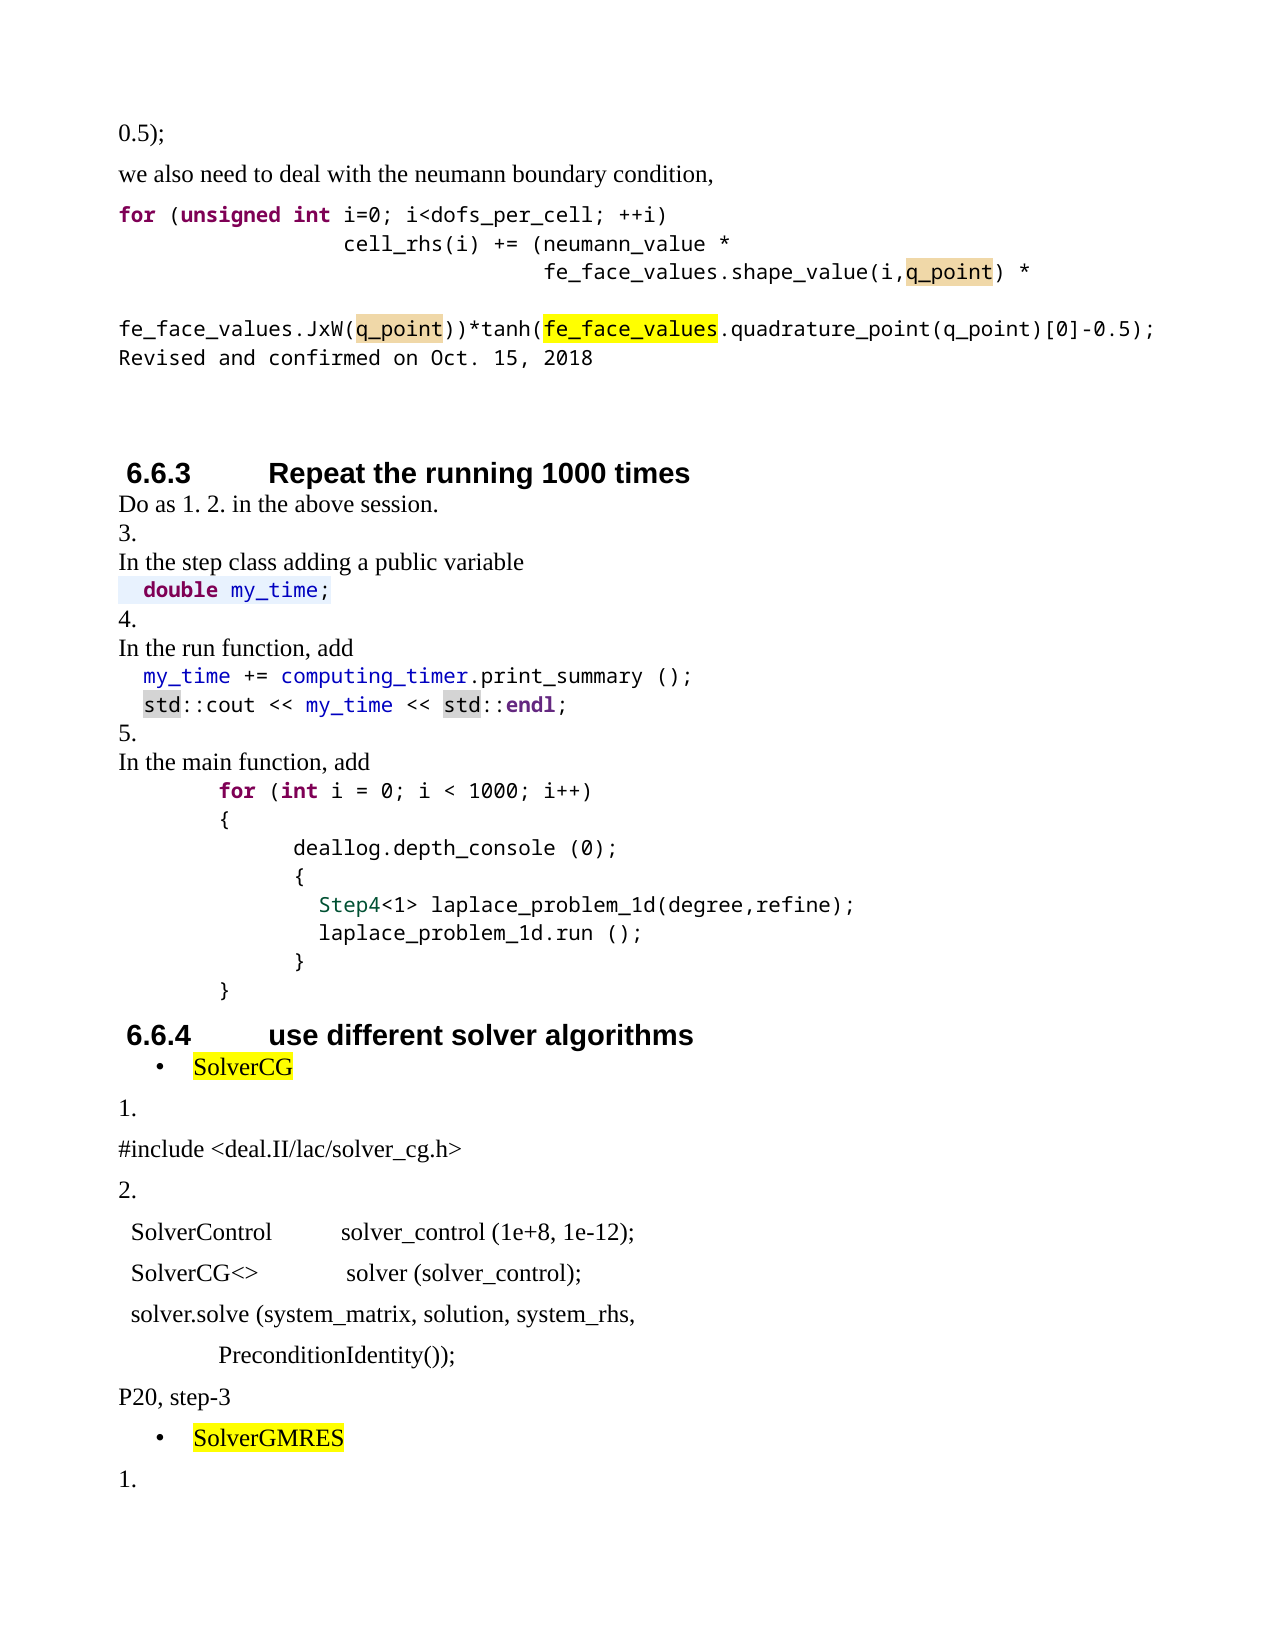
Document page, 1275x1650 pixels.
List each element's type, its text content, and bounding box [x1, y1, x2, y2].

text for (unsigned int i=0; i<dofs_per_cell; ++i) [118, 201, 1157, 229]
text In the run function, add [118, 633, 1157, 662]
text we also need to deal with the neumann boundary condition, [118, 159, 1157, 188]
text solver.solve (system_matrix, solution, system_rhs, [118, 1299, 1157, 1328]
text fe_face_values.shape_value(i,q_point) * [118, 257, 1157, 286]
text In the main function, add [118, 747, 1157, 776]
text cell_rhs(i) += (neumann_value * [118, 229, 1157, 257]
text fe_face_values.JxW(q_point))*tanh(fe_face_values.quadrature_point(q_point)[0]-0.5); [118, 286, 1157, 343]
list SolverCG [156, 1052, 1157, 1080]
text 1. [118, 1464, 1157, 1493]
text In the step class adding a public variable [118, 547, 1157, 576]
text deallog.depth_console (0); [118, 833, 1157, 861]
subtitle use different solver algorithms [118, 1018, 1157, 1052]
text } [118, 975, 1157, 1003]
list SolverGMRES [156, 1423, 1157, 1452]
text 5. [118, 718, 1157, 747]
text { [118, 804, 1157, 833]
text PreconditionIdentity()); [118, 1340, 1157, 1369]
text #include <deal.II/lac/solver_cg.h> [118, 1134, 1157, 1163]
text } [118, 947, 1157, 975]
text - 0.5); [118, 118, 1157, 147]
text 2. [118, 1175, 1157, 1204]
text Step4<1> laplace_problem_1d(degree,refine); [118, 890, 1157, 918]
subtitle Repeat the running 1000 times [118, 456, 1157, 489]
text 1. [118, 1093, 1157, 1122]
text Do as 1. 2. in the above session. [118, 489, 1157, 518]
text Revised and confirmed on Oct. 15, 2018 [118, 343, 1157, 371]
text SolverCG<> solver (solver_control); [118, 1258, 1157, 1287]
text std::cout << my_time << std::endl; [118, 690, 1157, 718]
text { [118, 861, 1157, 890]
text my_time += computing_timer.print_summary (); [118, 662, 1157, 690]
text 3. [118, 518, 1157, 547]
text double my_time; [118, 576, 1157, 604]
text P20, step-3 [118, 1382, 1157, 1410]
text 4. [118, 604, 1157, 633]
text laplace_problem_1d.run (); [118, 918, 1157, 947]
text SolverControl solver_control (1e+8, 1e-12); [118, 1217, 1157, 1245]
text for (int i = 0; i < 1000; i++) [118, 776, 1157, 804]
